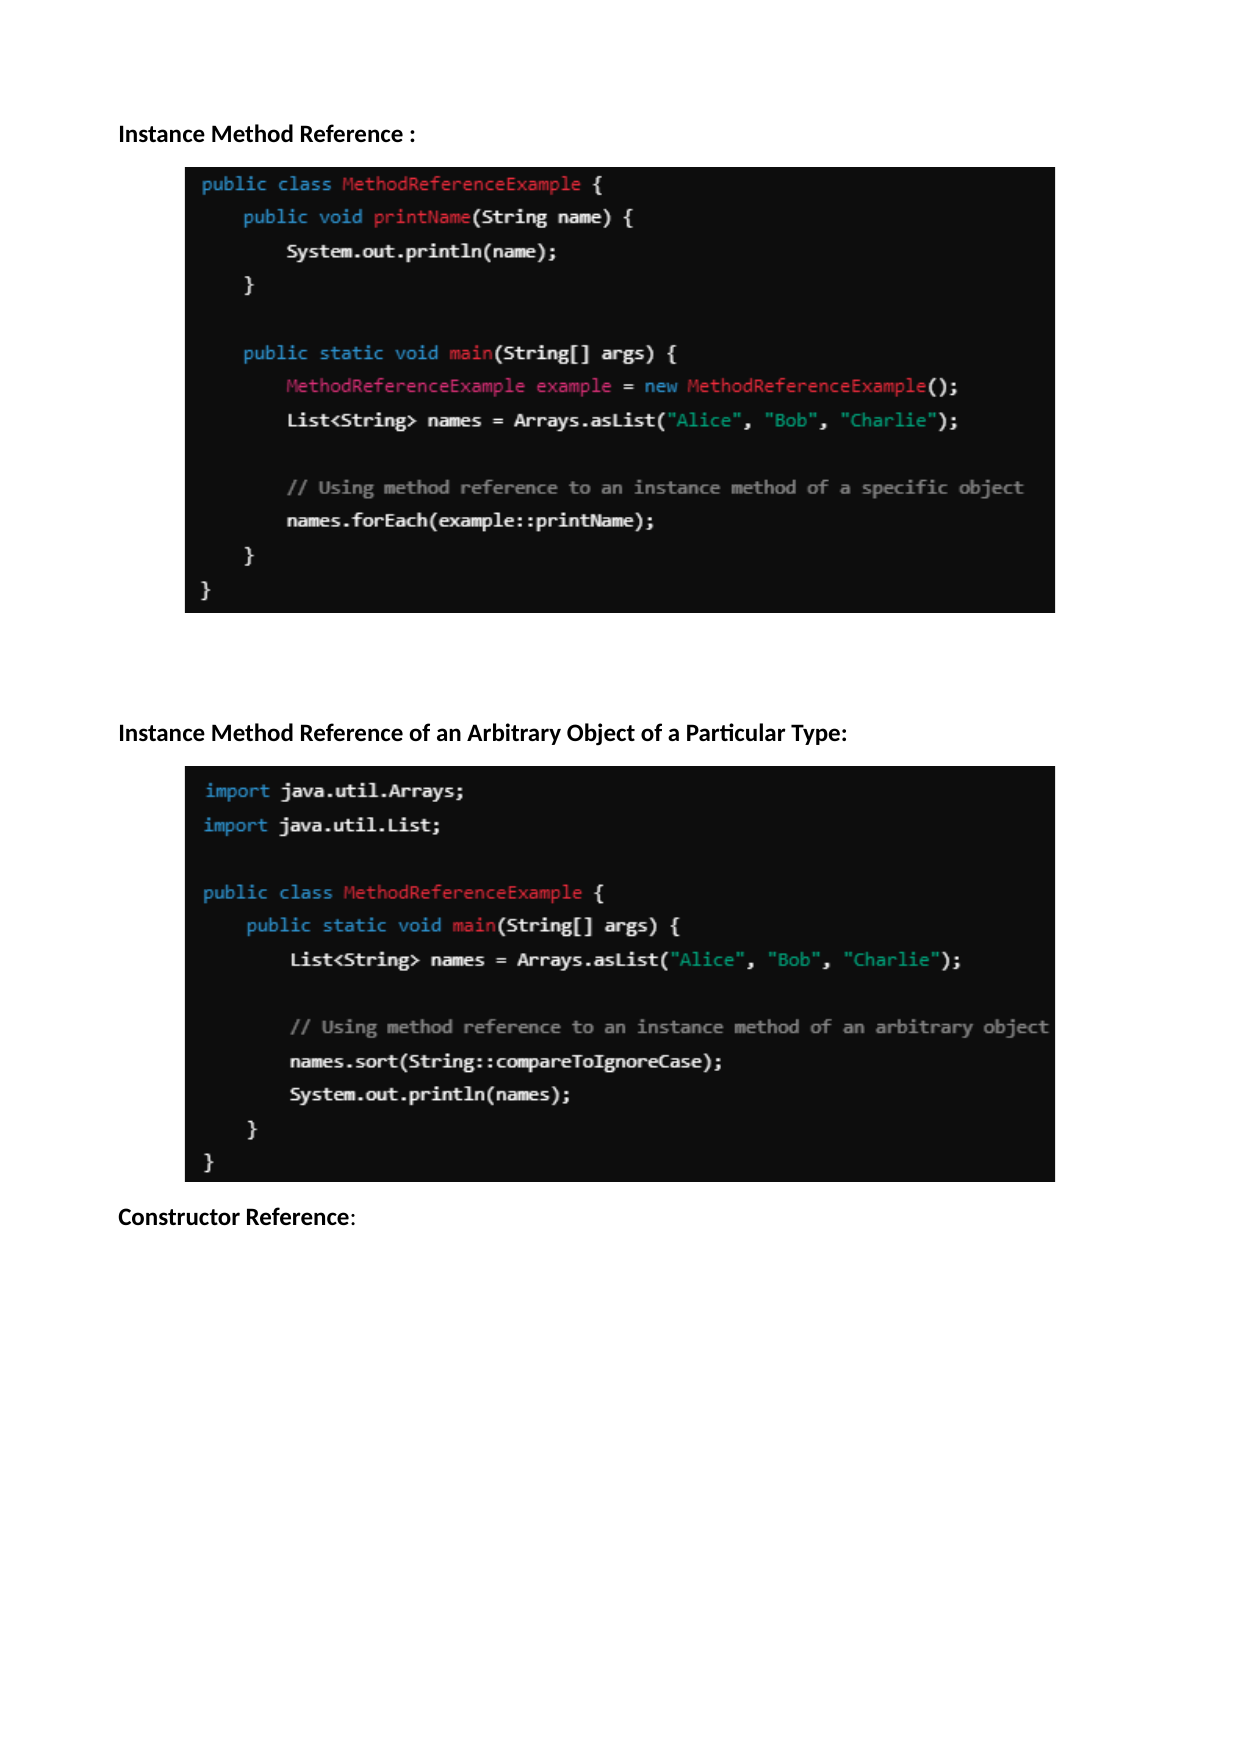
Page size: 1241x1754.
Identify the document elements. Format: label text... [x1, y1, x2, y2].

text Instance Method Reference : [118, 118, 1122, 149]
picture [184, 167, 1056, 613]
text Instance Method Reference of an Arbitrary Object of a Particular Type: [118, 717, 1122, 747]
picture [184, 766, 1056, 1182]
text Constructor Reference: [118, 1201, 1122, 1231]
